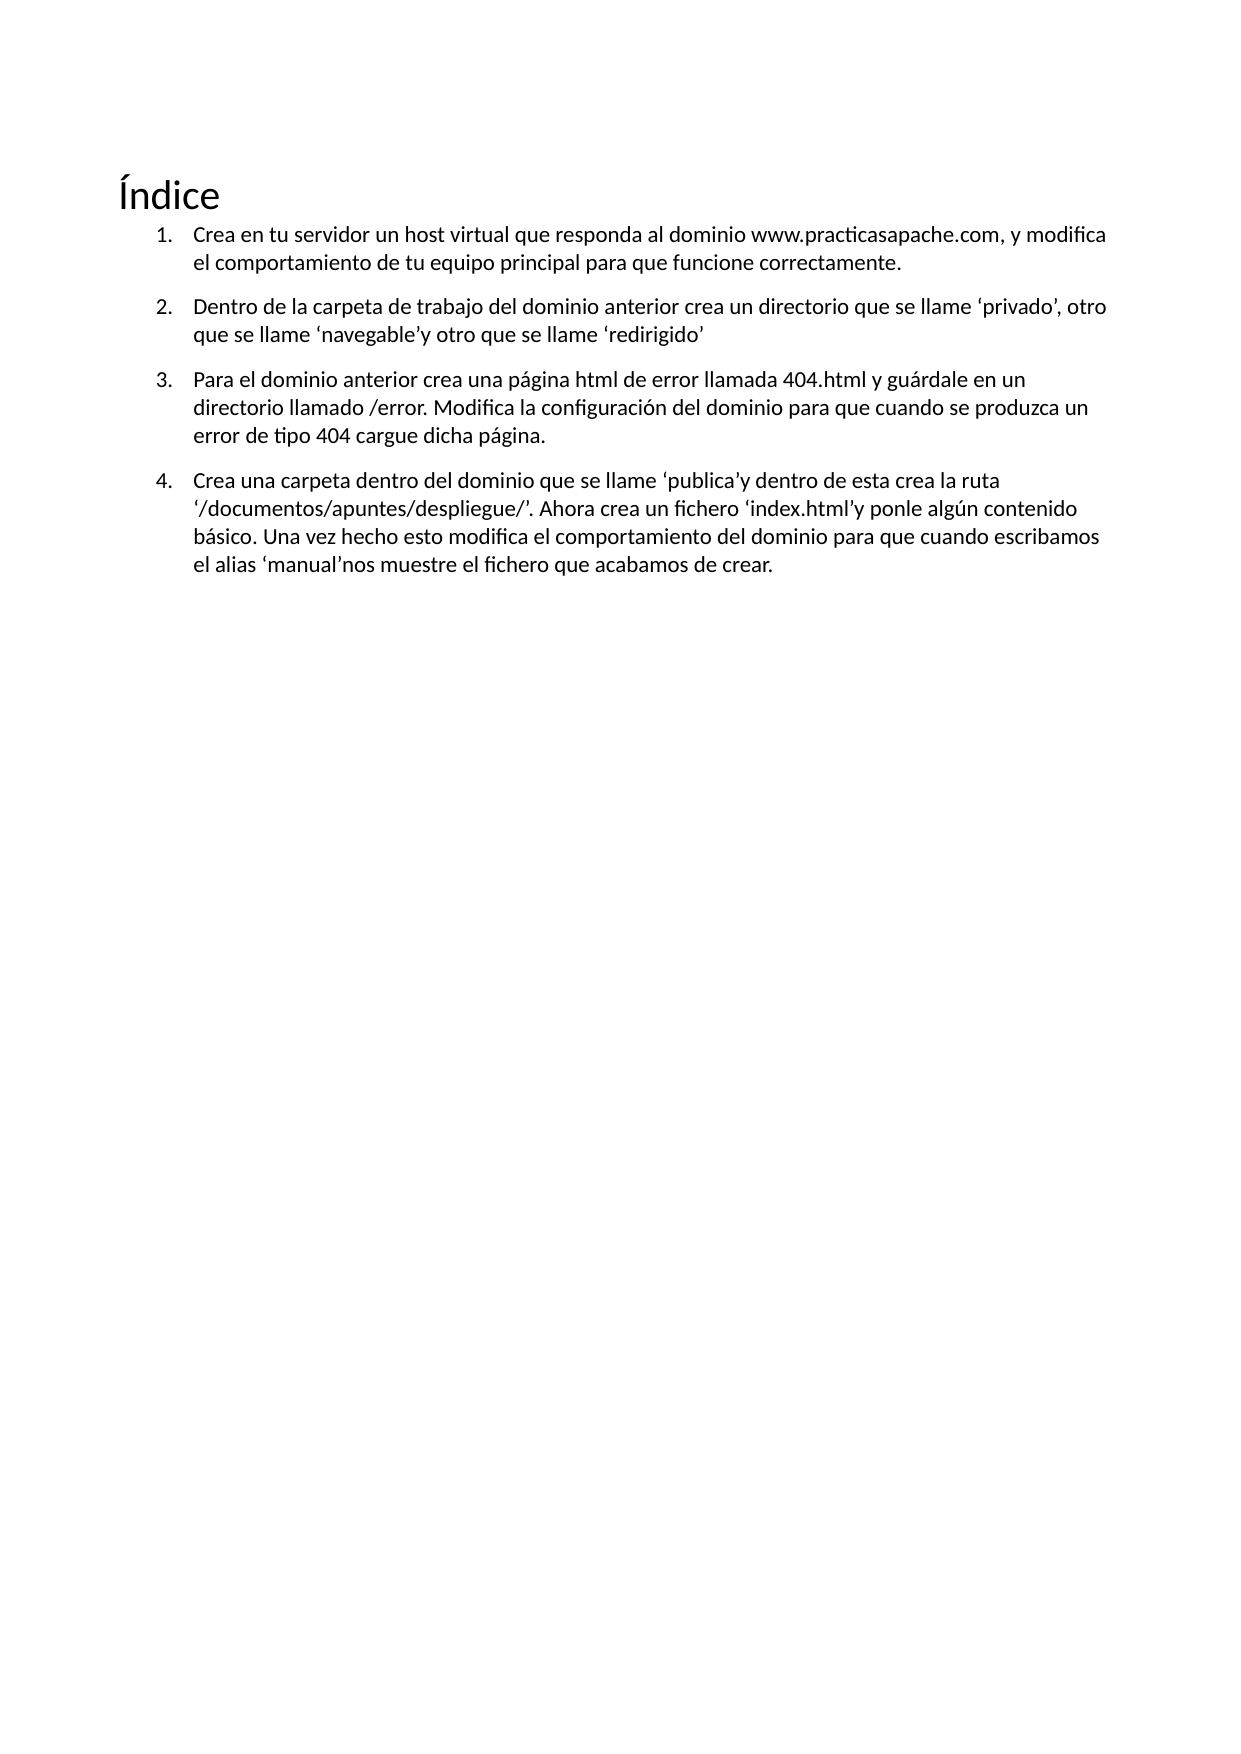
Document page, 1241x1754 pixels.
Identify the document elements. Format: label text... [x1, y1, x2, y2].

list Crea en tu servidor un host virtual que responda al dominio www.practicasapache.com, y modifica el comportamiento de tu equipo principal para que funcione correctamente. [156, 220, 1122, 276]
list Para el dominio anterior crea una página html de error llamada 404.html y guárdale en un directorio llamado /error. Modifica la configuración del dominio para que cuando se produzca un error de tipo 404 cargue dicha página. [156, 365, 1122, 449]
list Crea una carpeta dentro del dominio que se llame ‘publica’y dentro de esta crea la ruta ‘/documentos/apuntes/despliegue/’. Ahora crea un fichero ‘index.html’y ponle algún contenido básico. Una vez hecho esto modifica el comportamiento del dominio para que cuando escribamos el alias ‘manual’nos muestre el fichero que acabamos de crear. [156, 466, 1122, 578]
text Índice [118, 169, 1122, 220]
list Dentro de la carpeta de trabajo del dominio anterior crea un directorio que se llame ‘privado’, otro que se llame ‘navegable’y otro que se llame ‘redirigido’ [156, 292, 1122, 348]
